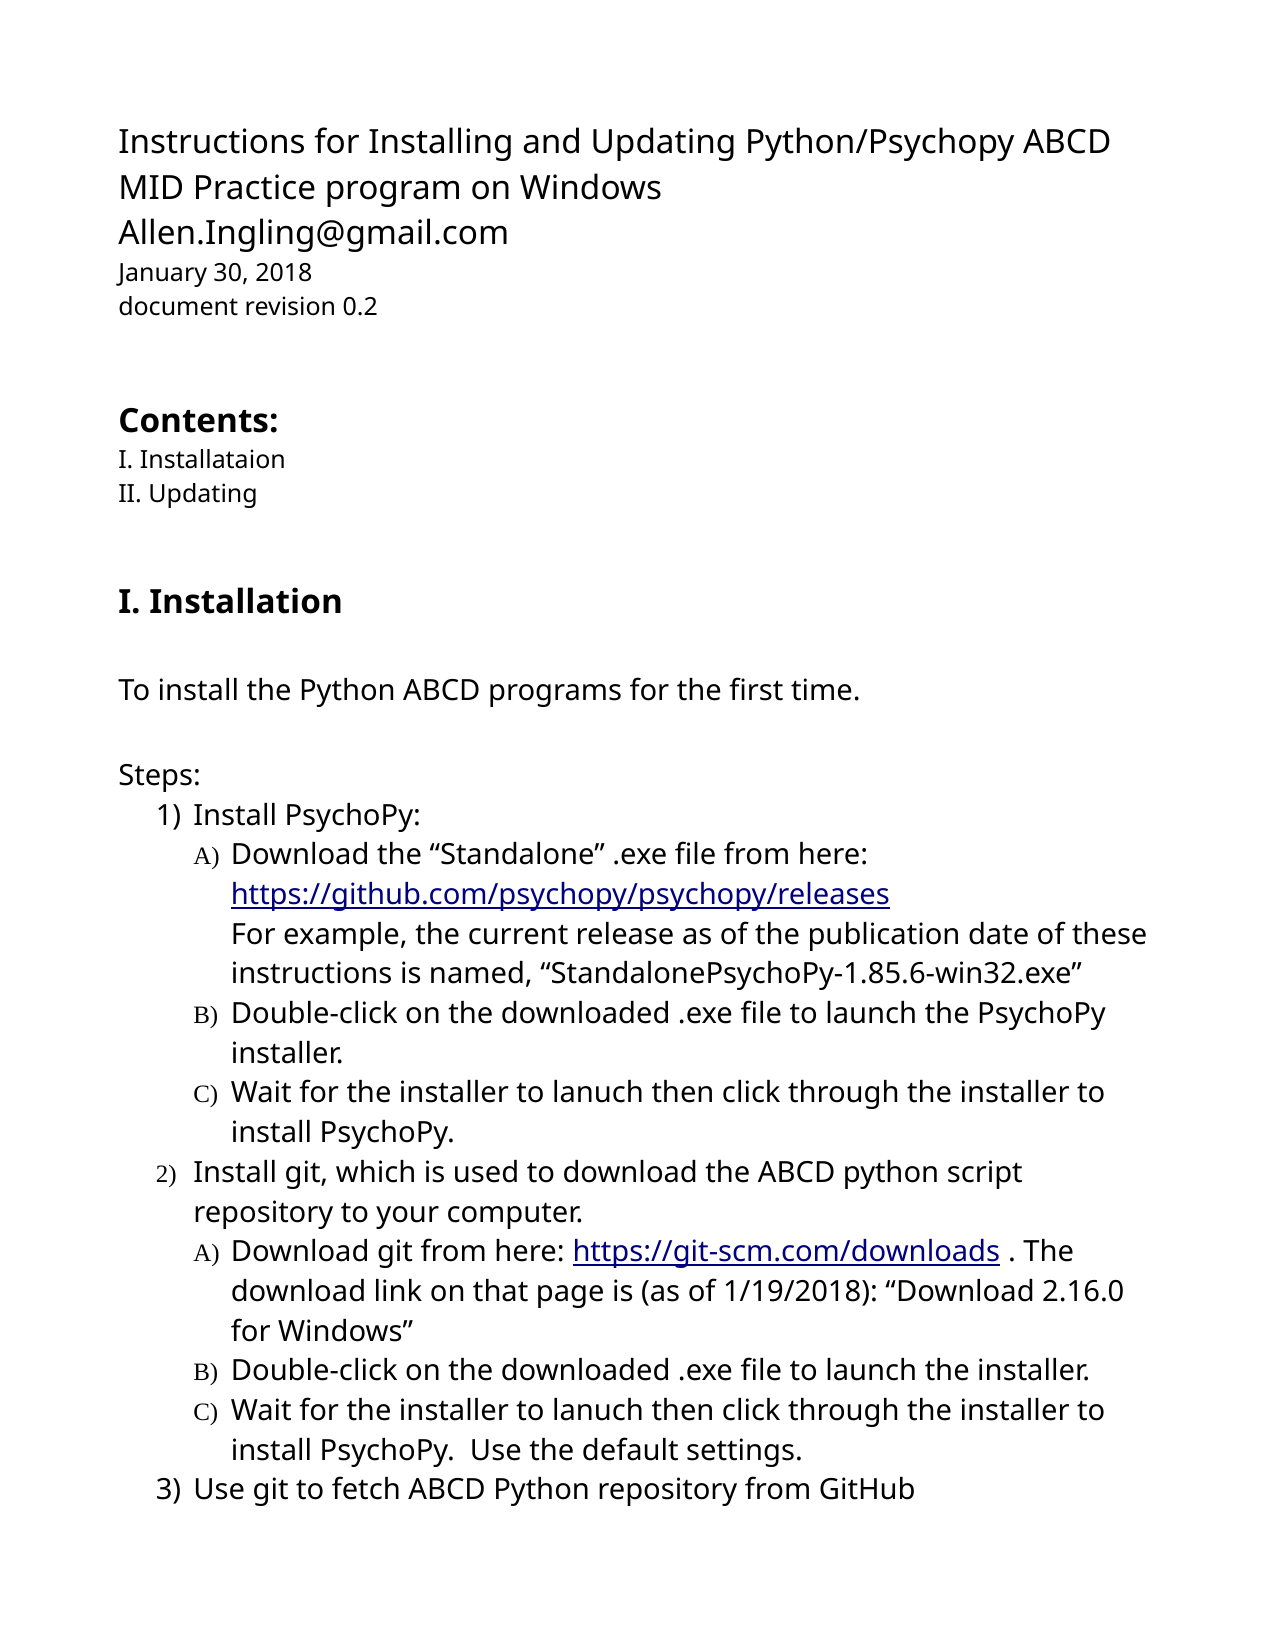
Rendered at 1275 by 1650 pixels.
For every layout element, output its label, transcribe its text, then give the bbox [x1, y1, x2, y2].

list Double-click on the downloaded .exe file to launch the installer. [193, 1349, 1157, 1389]
list Download the “Standalone” .exe file from here: https://github.com/psychopy/psychopy/releases For example, the current release as of the publication date of these instructions is named, “StandalonePsychoPy-1.85.6-win32.exe” [193, 834, 1157, 992]
text I. Installataion [118, 442, 1157, 476]
text Steps: [118, 754, 1157, 794]
text Allen.Ingling@gmail.com [118, 209, 1157, 254]
text I. Installation [118, 578, 1157, 624]
list Wait for the installer to lanuch then click through the installer to install PsychoPy. [193, 1072, 1157, 1151]
text document revision 0.2 [118, 288, 1157, 322]
list Wait for the installer to lanuch then click through the installer to install PsychoPy. Use the default settings. [193, 1389, 1157, 1469]
list Use git to fetch ABCD Python repository from GitHub [156, 1469, 1157, 1508]
list Download git from here: https://git-scm.com/downloads . The download link on that page is (as of 1/19/2018): “Download 2.16.0 for Windows” [193, 1231, 1157, 1349]
list Double-click on the downloaded .exe file to launch the PsychoPy installer. [193, 992, 1157, 1072]
list Install git, which is used to download the ABCD python script repository to your computer. [156, 1151, 1157, 1231]
text January 30, 2018 [118, 254, 1157, 288]
text Instructions for Installing and Updating Python/Psychopy ABCD MID Practice program on Windows [118, 118, 1157, 209]
text II. Updating [118, 476, 1157, 510]
text Contents: [118, 397, 1157, 442]
list Install PsychoPy: [156, 794, 1157, 834]
text To install the Python ABCD programs for the first time. [118, 669, 1157, 709]
